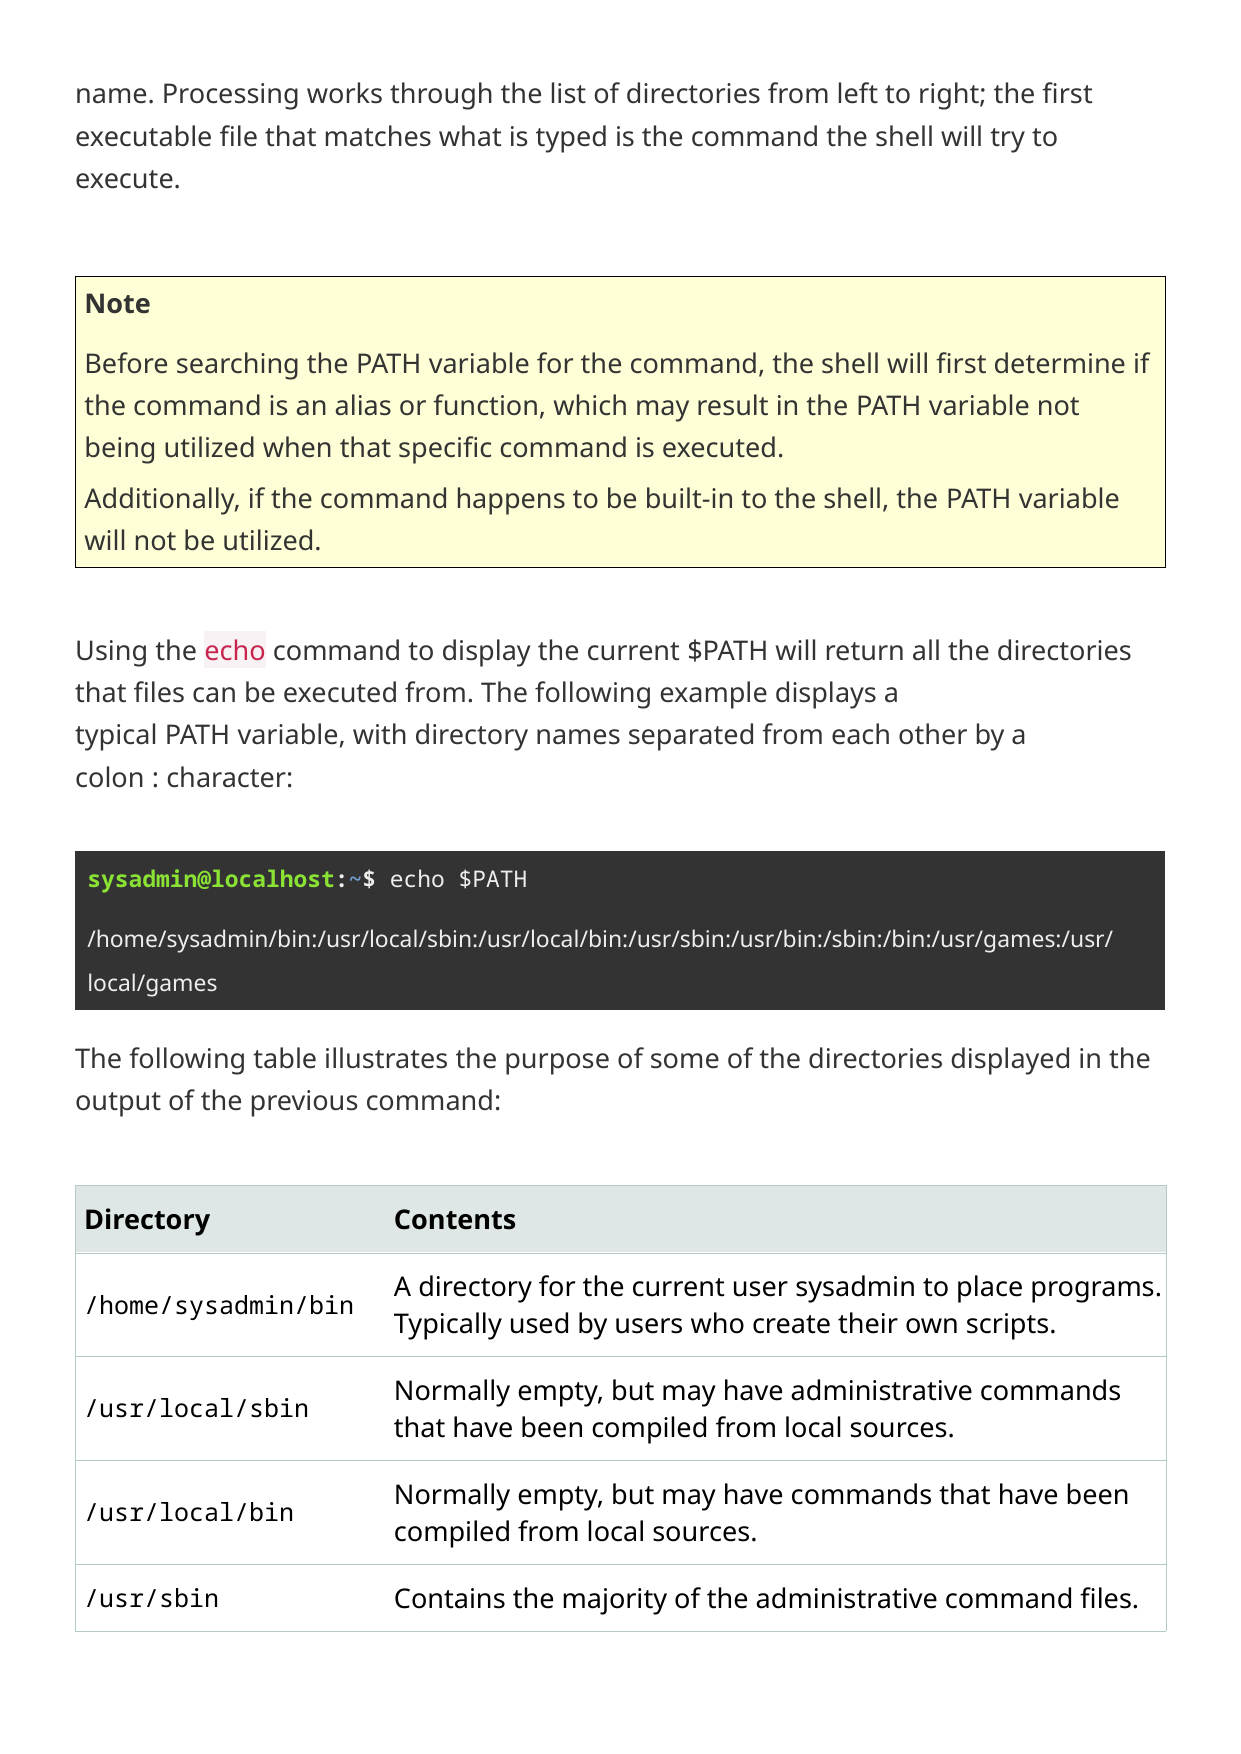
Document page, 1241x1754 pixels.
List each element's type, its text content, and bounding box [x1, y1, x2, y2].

text Using the echo command to display the current $PATH will return all the directories that files can be executed from. The following example displays a typical PATH variable, with directory names separated from each other by a colon : character: [75, 631, 1165, 795]
text /home/sysadmin/bin:/usr/local/sbin:/usr/local/bin:/usr/sbin:/usr/bin:/sbin:/bin:/usr/games:/usr/local/games [75, 911, 1165, 1010]
table_cell /home/sysadmin/bin [76, 1254, 385, 1356]
table_cell Normally empty, but may have commands that have been compiled from local sources. [385, 1461, 1166, 1564]
table_cell /usr/local/sbin [76, 1357, 385, 1460]
table_cell Normally empty, but may have administrative commands that have been compiled from local sources. [385, 1357, 1166, 1460]
table_cell /usr/sbin [76, 1565, 385, 1631]
table_cell Contains the majority of the administrative command files. [385, 1565, 1166, 1631]
text Additionally, if the command happens to be built-in to the shell, the PATH variable will not be utilized. [76, 470, 1165, 567]
table_header Contents [385, 1186, 1166, 1252]
text The following table illustrates the purpose of some of the directories displayed in the output of the previous command: [75, 1039, 1165, 1118]
text name. Processing works through the list of directories from left to right; the first executable file that matches what is typed is the command the shell will try to execute. [75, 75, 1165, 197]
text Note [76, 277, 1165, 322]
table_cell /usr/local/bin [76, 1461, 385, 1564]
text Before searching the PATH variable for the command, the shell will first determine if the command is an alias or function, which may result in the PATH variable not being utilized when that specific command is executed. [76, 335, 1165, 466]
table_header Directory [76, 1186, 385, 1252]
text sysadmin@localhost:~$ echo $PATH [75, 851, 1165, 894]
table_cell A directory for the current user sysadmin to place programs. Typically used by users who create their own scripts. [385, 1254, 1166, 1356]
